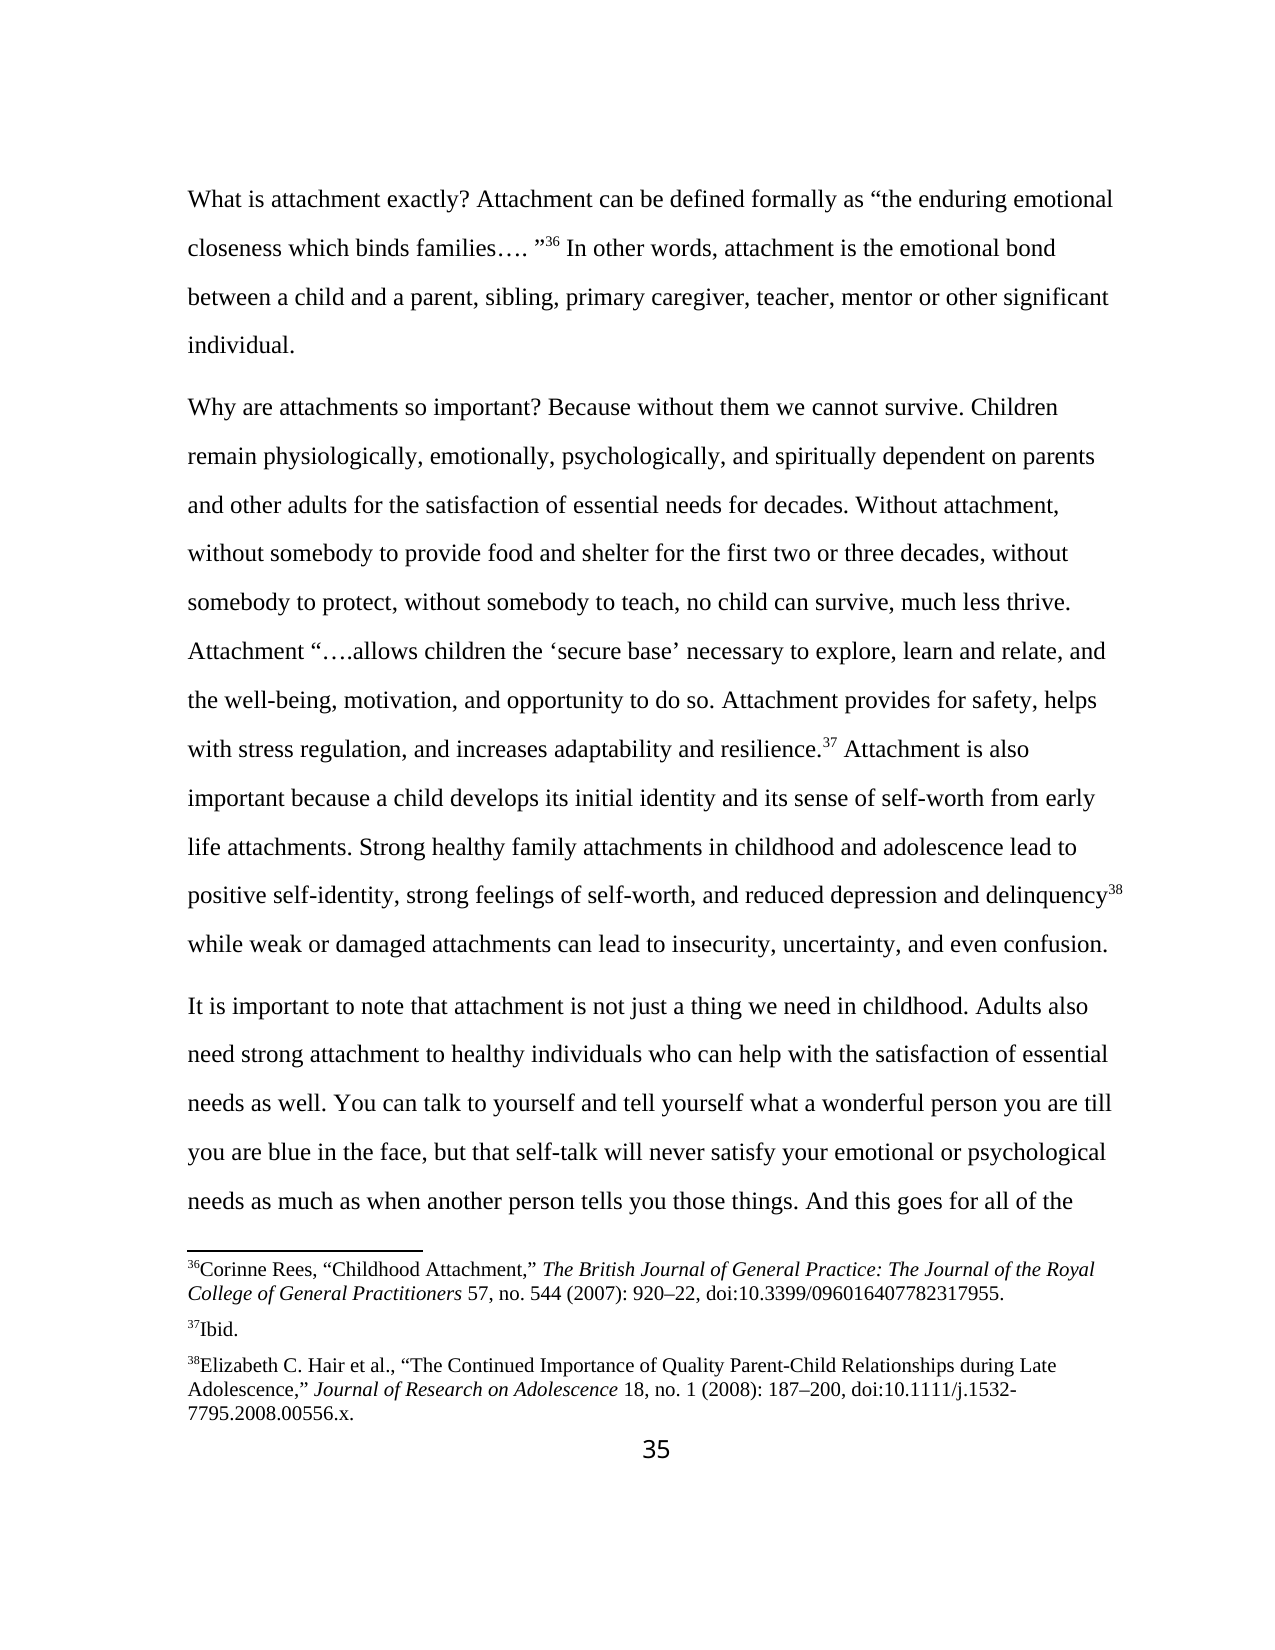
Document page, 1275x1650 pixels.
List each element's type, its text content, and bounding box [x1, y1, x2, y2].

text Ibid. [187, 1317, 200, 1341]
text Why are attachments so important? Because without them we cannot survive. Children remain physiologically, emotionally, psychologically, and spiritually dependent on parents and other adults for the satisfaction of essential needs for decades. Without attachment, without somebody to provide food and shelter for the first two or three decades, without somebody to protect, without somebody to teach, no child can survive, much less thrive. Attachment “….allows children the ‘secure base’ necessary to explore, learn and relate, and the well-being, motivation, and opportunity to do so. Attachment provides for safety, helps with stress regulation, and increases adaptability and resilience. Attachment is also important because a child develops its initial identity and its sense of self-worth from early life attachments. Strong healthy family attachments in childhood and adolescence lead to positive self-identity, strong feelings of self-worth, and reduced depression and delinquency while weak or damaged attachments can lead to insecurity, uncertainty, and even confusion. [187, 392, 1125, 958]
text Corinne Rees, “Childhood Attachment,” The British Journal of General Practice: The Journal of the Royal College of General Practitioners 57, no. 544 (2007): 920–22, doi:10.3399/096016407782317955. [1004, 1257, 1125, 1305]
text Elizabeth C. Hair et al., “The Continued Importance of Quality Parent-Child Relationships during Late Adolescence,” Journal of Research on Adolescence 18, no. 1 (2008): 187–200, doi:10.1111/j.1532-7795.2008.00556.x. [354, 1353, 1125, 1425]
text What is attachment exactly? Attachment can be defined formally as “the enduring emotional closeness which binds families…. ” In other words, attachment is the emotional bond between a child and a parent, sibling, primary caregiver, teacher, mentor or other significant individual. [187, 184, 1125, 359]
text It is important to note that attachment is not just a thing we need in childhood. Adults also need strong attachment to healthy individuals who can help with the satisfaction of essential needs as well. You can talk to yourself and tell yourself what a wonderful person you are till you are blue in the face, but that self-talk will never satisfy your emotional or psychological needs as much as when another person tells you those things. And this goes for all of the [187, 991, 1125, 1215]
text Ibid. [238, 1317, 1125, 1341]
